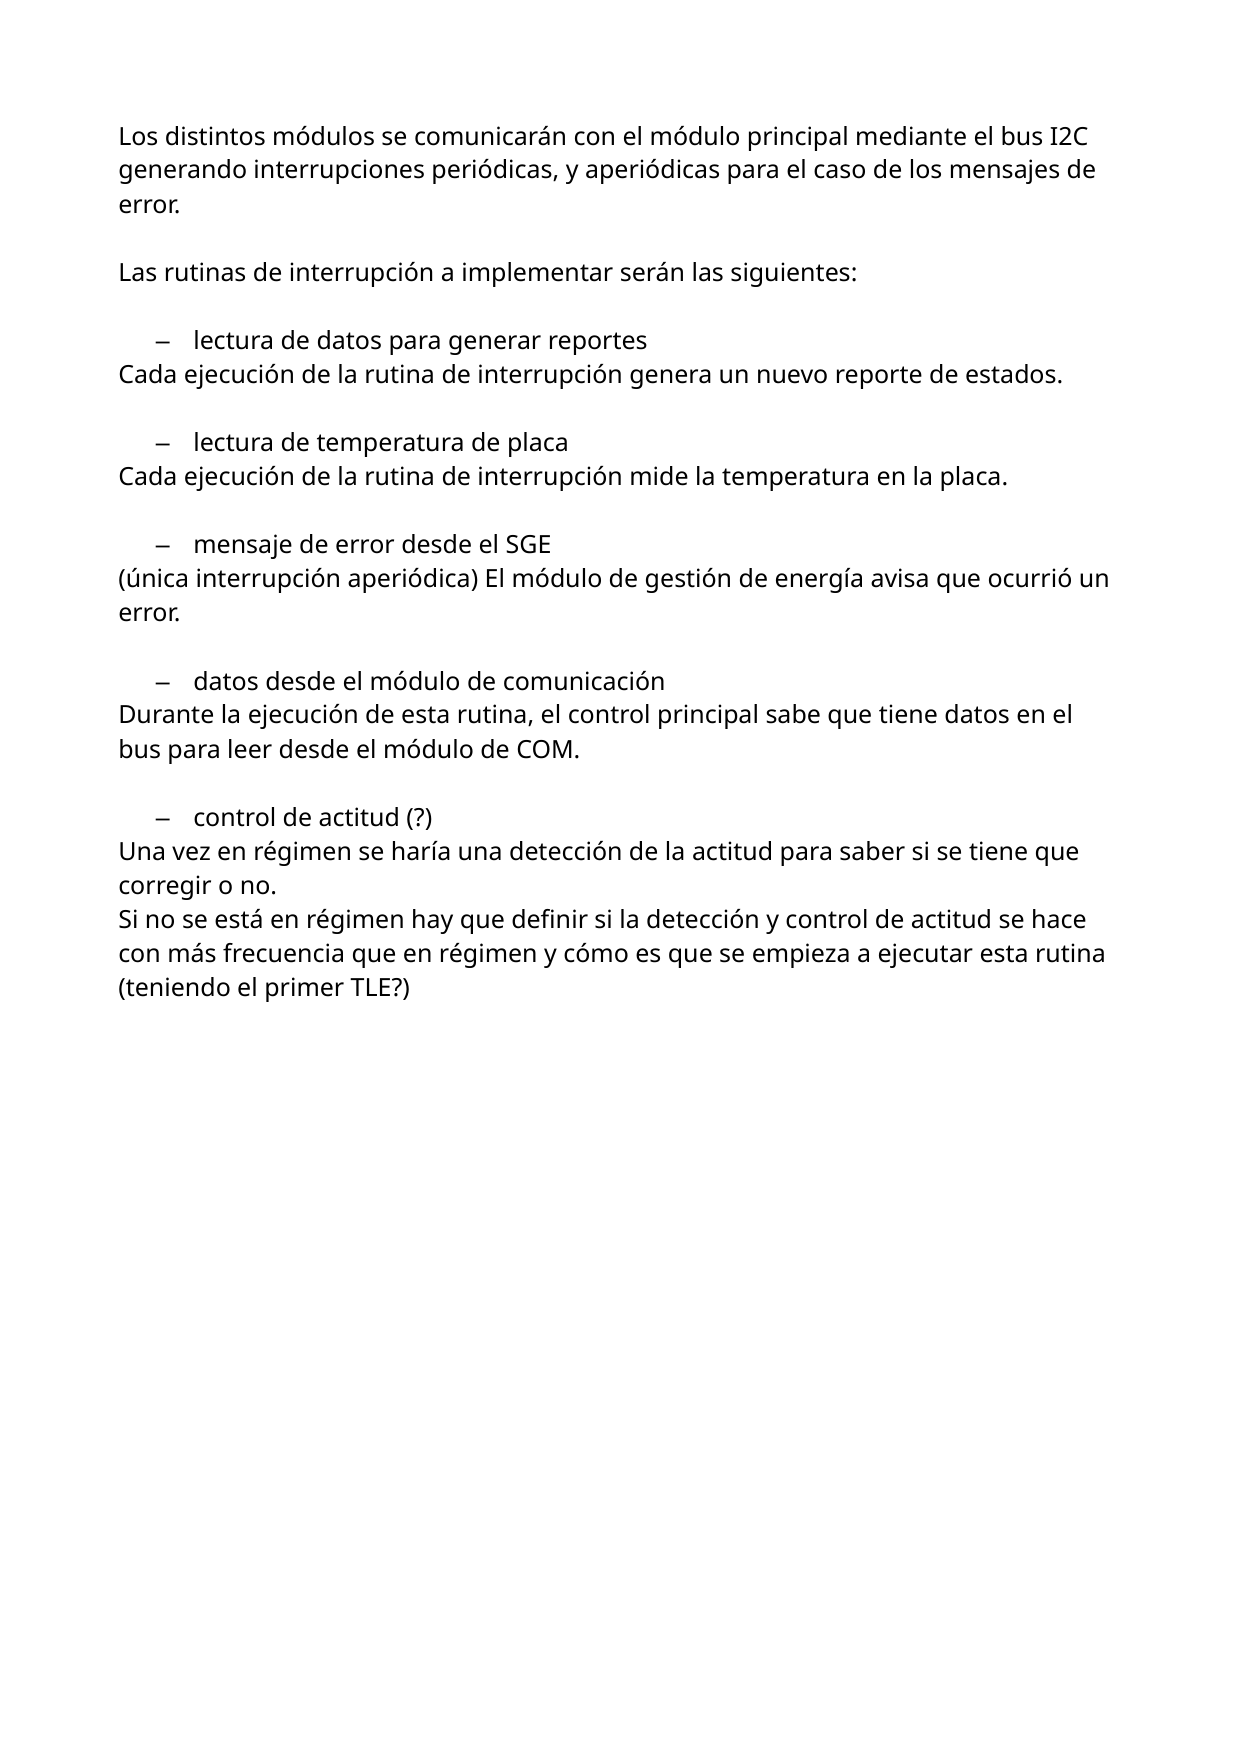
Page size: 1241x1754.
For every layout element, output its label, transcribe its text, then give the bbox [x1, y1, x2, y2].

text (única interrupción aperiódica) El módulo de gestión de energía avisa que ocurrió un error. [118, 561, 1122, 629]
text Cada ejecución de la rutina de interrupción mide la temperatura en la placa. [118, 459, 1122, 493]
text Cada ejecución de la rutina de interrupción genera un nuevo reporte de estados. [118, 357, 1122, 391]
list datos desde el módulo de comunicación [156, 663, 1122, 697]
text Los distintos módulos se comunicarán con el módulo principal mediante el bus I2C generando interrupciones periódicas, y aperiódicas para el caso de los mensajes de error. [118, 118, 1122, 220]
text Una vez en régimen se haría una detección de la actitud para saber si se tiene que corregir o no. [118, 833, 1122, 902]
text Las rutinas de interrupción a implementar serán las siguientes: [118, 254, 1122, 288]
list lectura de datos para generar reportes [156, 322, 1122, 357]
text Si no se está en régimen hay que definir si la detección y control de actitud se hace con más frecuencia que en régimen y cómo es que se empieza a ejecutar esta rutina (teniendo el primer TLE?) [118, 902, 1122, 1004]
list control de actitud (?) [156, 799, 1122, 833]
text Durante la ejecución de esta rutina, el control principal sabe que tiene datos en el bus para leer desde el módulo de COM. [118, 697, 1122, 765]
list mensaje de error desde el SGE [156, 527, 1122, 561]
list lectura de temperatura de placa [156, 425, 1122, 459]
